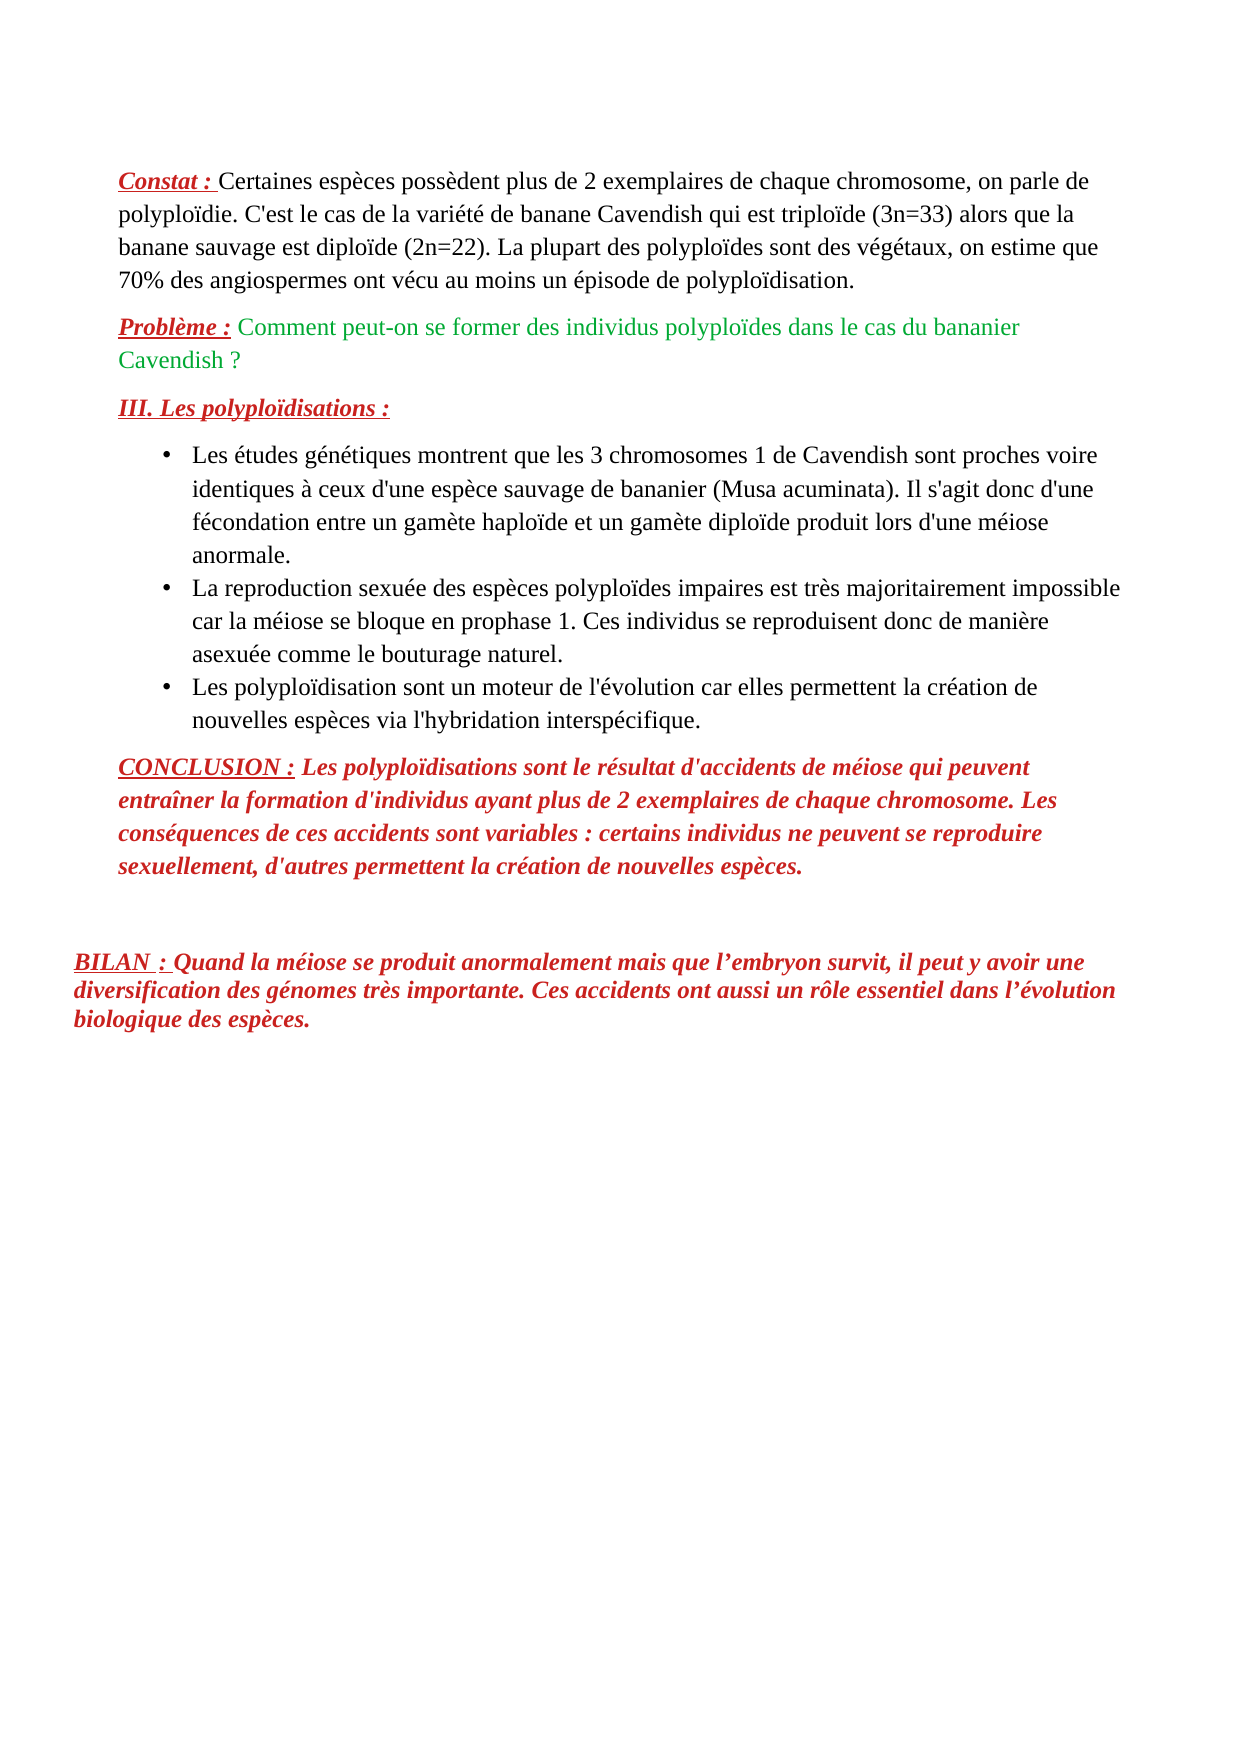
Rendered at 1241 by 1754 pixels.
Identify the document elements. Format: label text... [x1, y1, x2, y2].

list BILAN : Quand la méiose se produit anormalement mais que l’embryon survit, il peut y avoir une diversification des génomes très importante. Ces accidents ont aussi un rôle essentiel dans l’évolution biologique des espèces. [74, 947, 1122, 1033]
text CONCLUSION : Les polyploïdisations sont le résultat d'accidents de méiose qui peuvent entraîner la formation d'individus ayant plus de 2 exemplaires de chaque chromosome. Les conséquences de ces accidents sont variables : certains individus ne peuvent se reproduire sexuellement, d'autres permettent la création de nouvelles espèces. [118, 752, 1122, 880]
text III. Les polyploïdisations : [118, 393, 1122, 422]
list Les études génétiques montrent que les 3 chromosomes 1 de Cavendish sont proches voire identiques à ceux d'une espèce sauvage de bananier (Musa acuminata). Il s'agit donc d'une fécondation entre un gamète haploïde et un gamète diploïde produit lors d'une méiose anormale. [162, 441, 1122, 568]
text Constat : Certaines espèces possèdent plus de 2 exemplaires de chaque chromosome, on parle de polyploïdie. C'est le cas de la variété de banane Cavendish qui est triploïde (3n=33) alors que la banane sauvage est diploïde (2n=22). La plupart des polyploïdes sont des végétaux, on estime que 70% des angiospermes ont vécu au moins un épisode de polyploïdisation. [118, 166, 1122, 293]
list La reproduction sexuée des espèces polyploïdes impaires est très majoritairement impossible car la méiose se bloque en prophase 1. Ces individus se reproduisent donc de manière asexuée comme le bouturage naturel. [162, 573, 1122, 667]
list Les polyploïdisation sont un moteur de l'évolution car elles permettent la création de nouvelles espèces via l'hybridation interspécifique. [162, 672, 1122, 733]
text Problème : Comment peut-on se former des individus polyploïdes dans le cas du bananier Cavendish ? [118, 312, 1122, 374]
